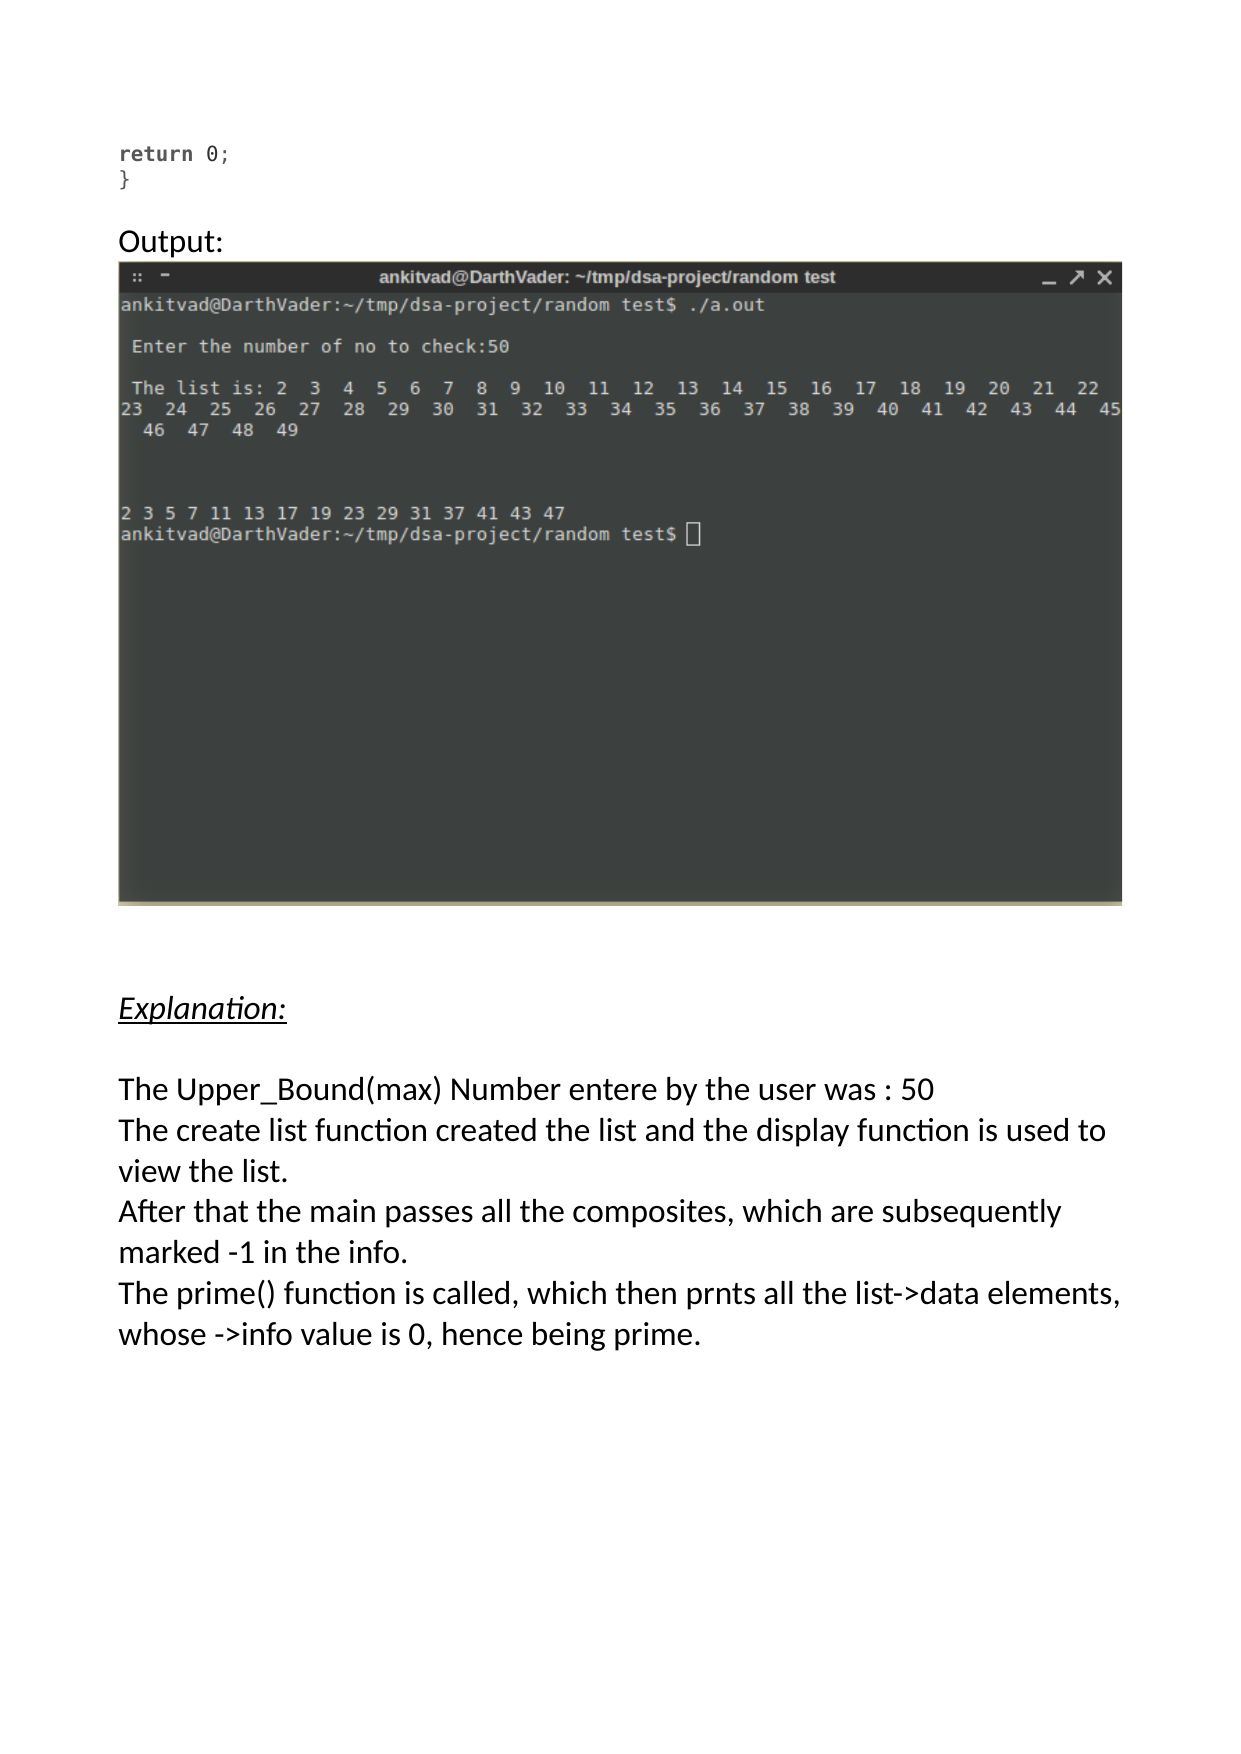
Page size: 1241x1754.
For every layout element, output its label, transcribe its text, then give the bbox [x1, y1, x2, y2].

text After that the main passes all the composites, which are subsequently marked -1 in the info. [118, 1191, 1122, 1272]
picture [118, 261, 1123, 906]
text return 0; [118, 142, 1122, 167]
text The create list function created the list and the display function is used to view the list. [118, 1109, 1122, 1191]
text The prime() function is called, which then prnts all the list->data elements, whose ->info value is 0, hence being prime. [118, 1272, 1122, 1353]
text } [118, 167, 1122, 191]
text The Upper_Bound(max) Number entere by the user was : 50 [118, 1068, 1122, 1109]
text Output: [118, 220, 1122, 261]
text Explanation: [118, 987, 1122, 1028]
